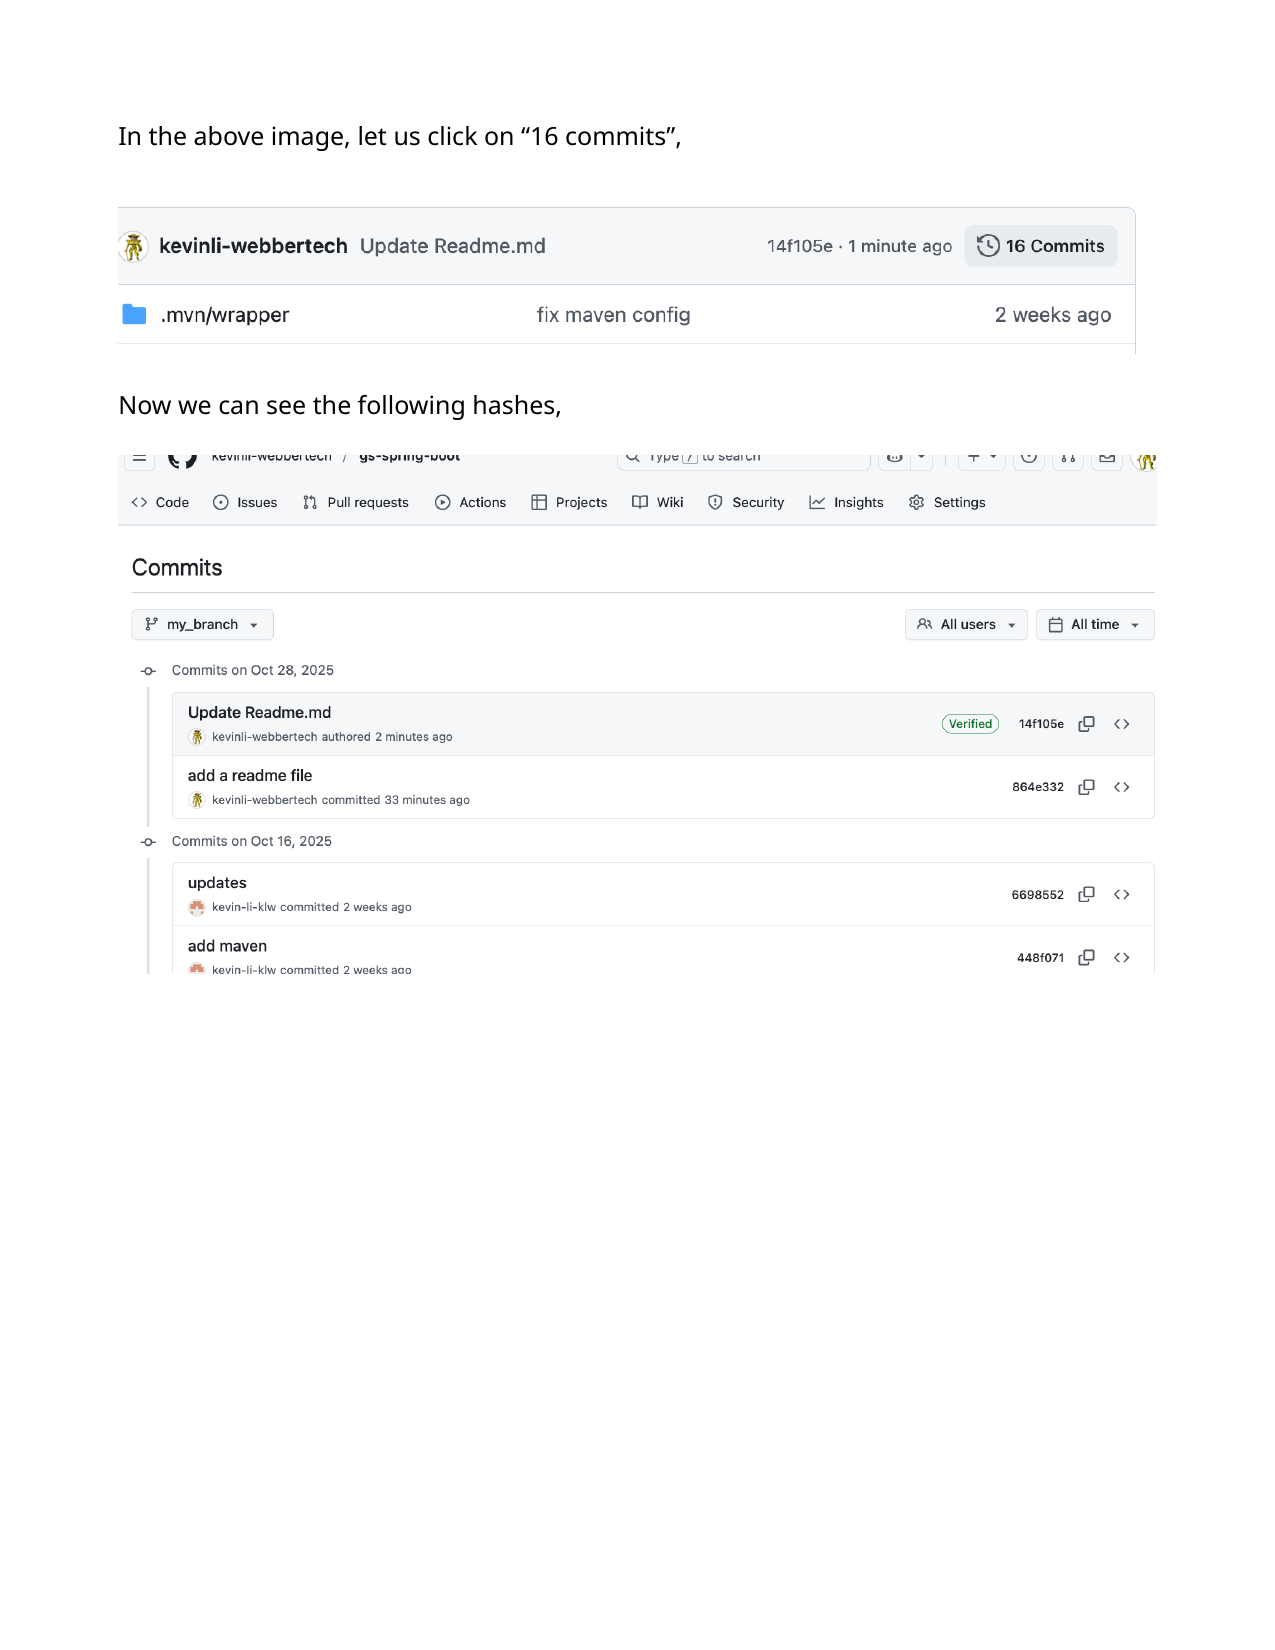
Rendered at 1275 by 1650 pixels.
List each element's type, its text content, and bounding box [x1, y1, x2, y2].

picture [118, 455, 1157, 974]
picture [118, 194, 1157, 354]
text Now we can see the following hashes, [118, 387, 1157, 422]
text In the above image, let us click on “16 commits”, [118, 118, 1157, 152]
